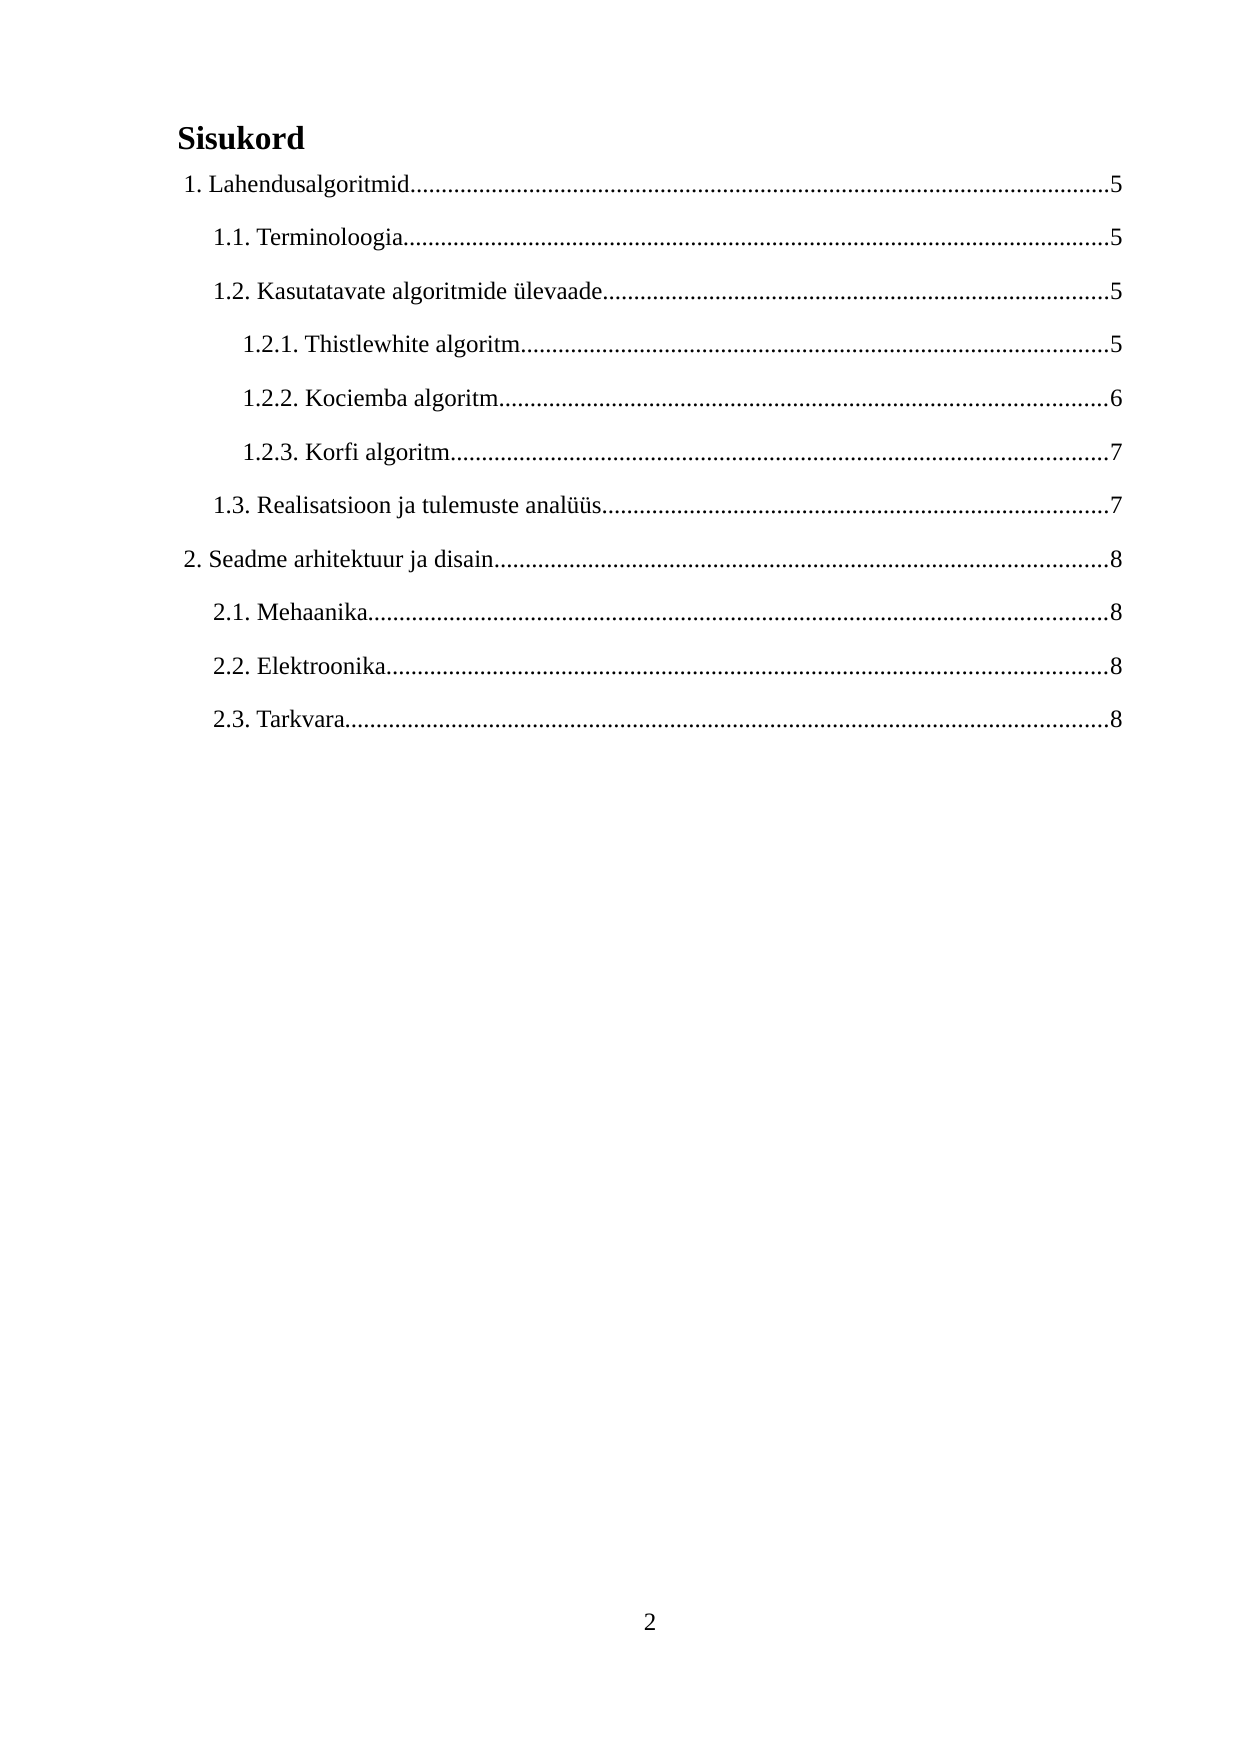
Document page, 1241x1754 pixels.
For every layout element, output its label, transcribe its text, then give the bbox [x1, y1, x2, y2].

text 1.3. Realisatsioon ja tulemuste analüüs 7 [207, 490, 1122, 519]
text 1.2. Kasutatavate algoritmide ülevaade 5 [207, 276, 1122, 305]
text 2.1. Mehaanika 8 [207, 597, 1122, 626]
text 1.1. Terminoloogia 5 [207, 222, 1122, 251]
text 1.2.2. Kociemba algoritm 6 [236, 383, 1122, 412]
text 2.3. Tarkvara 8 [207, 704, 1122, 733]
subtitle Sisukord [177, 118, 1122, 156]
text 1.2.1. Thistlewhite algoritm 5 [236, 329, 1122, 358]
text 2.2. Elektroonika 8 [207, 651, 1122, 679]
text 1. Lahendusalgoritmid 5 [177, 169, 1122, 198]
text 1.2.3. Korfi algoritm 7 [236, 437, 1122, 465]
text 2. Seadme arhitektuur ja disain 8 [177, 544, 1122, 572]
